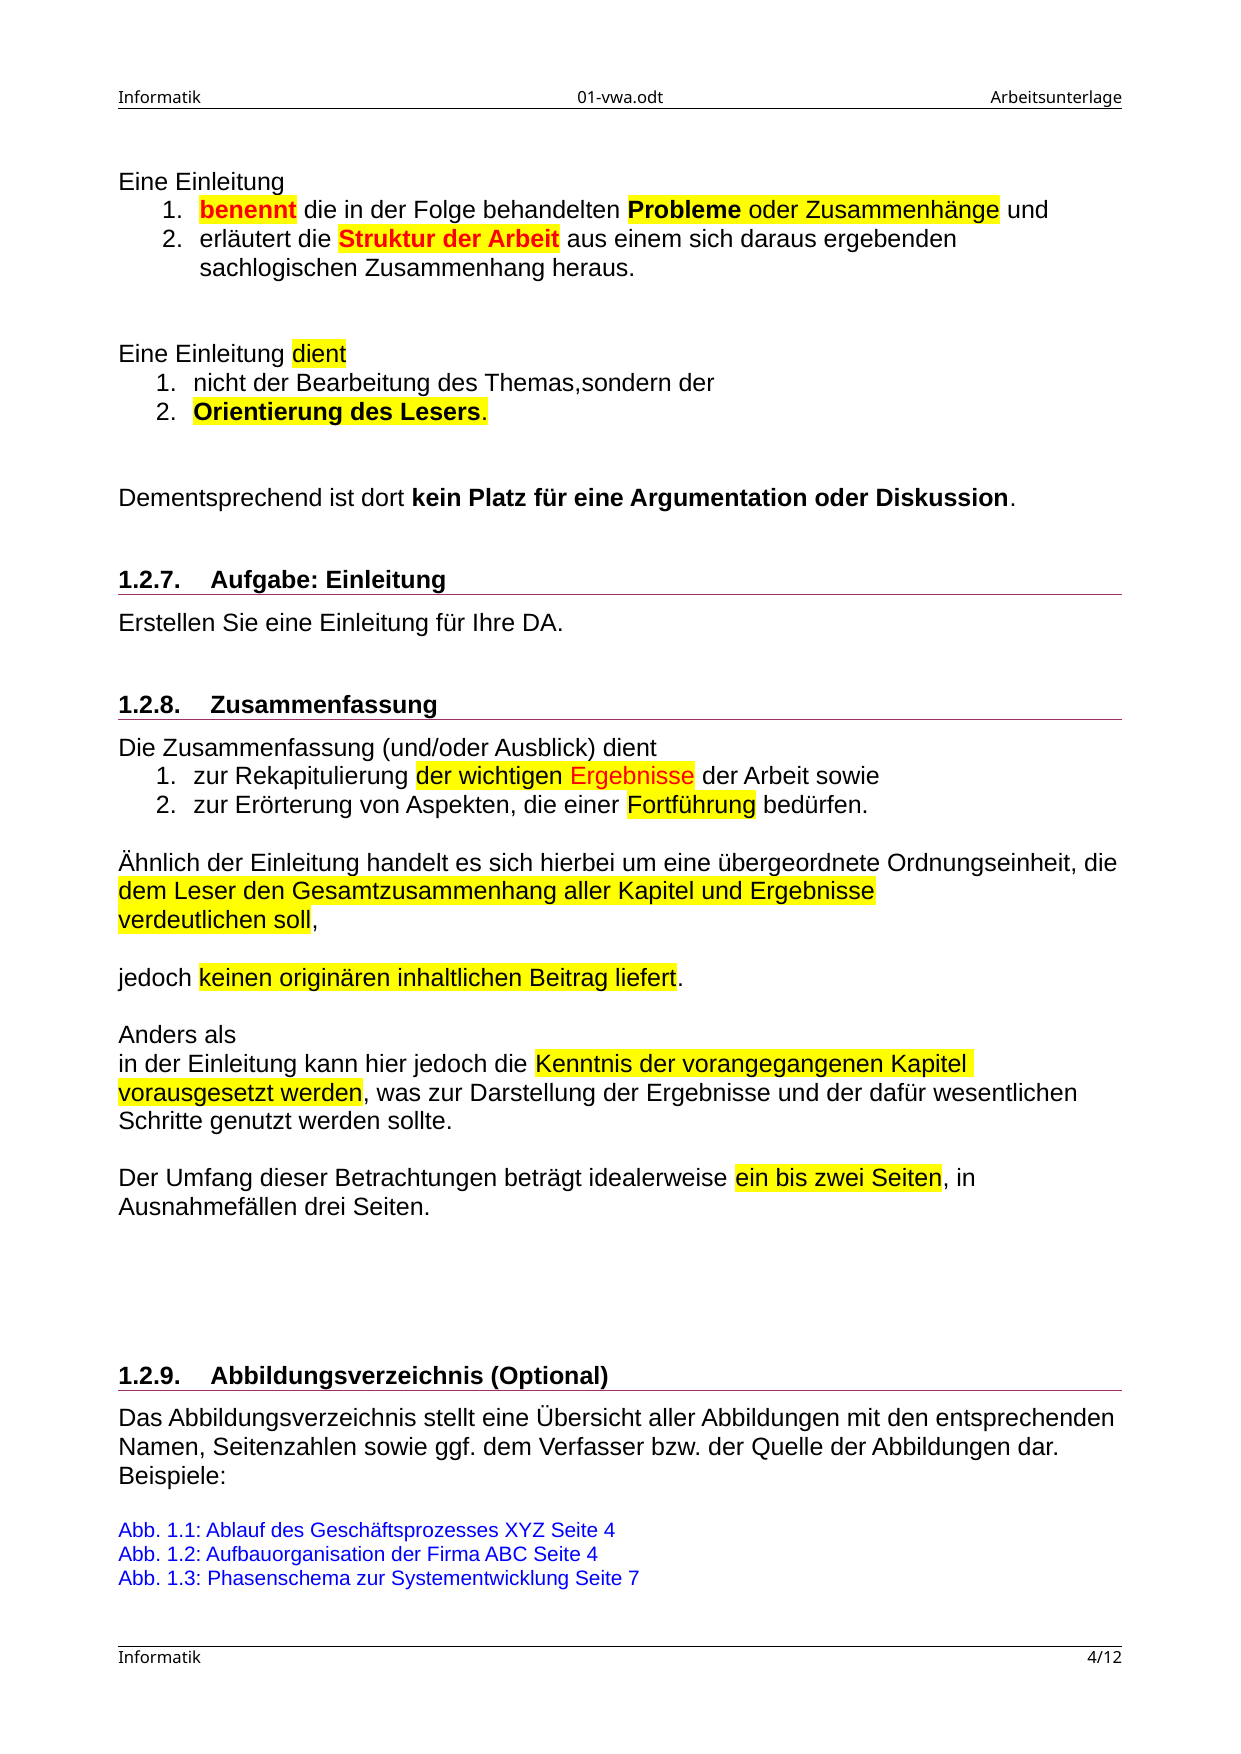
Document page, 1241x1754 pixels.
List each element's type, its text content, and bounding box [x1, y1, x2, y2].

text Abb. 1.2: Aufbauorganisation der Firma ABC Seite 4 [118, 1542, 1122, 1566]
list zur Rekapitulierung der wichtigen Ergebnisse der Arbeit sowie [156, 761, 1122, 790]
text in der Einleitung kann hier jedoch die Kenntnis der vorangegangenen Kapitel vorausgesetzt werden, was zur Darstellung der Ergebnisse und der dafür wesentlichen Schritte genutzt werden sollte. [118, 1049, 1122, 1135]
list zur Erörterung von Aspekten, die einer Fortführung bedürfen. [156, 790, 1122, 819]
text Anders als [118, 1020, 1122, 1049]
text Abb. 1.3: Phasenschema zur Systementwicklung Seite 7 [118, 1566, 1122, 1590]
list benennt die in der Folge behandelten Probleme oder Zusammenhänge und [162, 195, 1122, 224]
text verdeutlichen soll, [118, 905, 1122, 934]
subtitle Aufgabe: Einleitung [118, 565, 1122, 594]
text Eine Einleitung dient [118, 339, 1122, 368]
text Erstellen Sie eine Einleitung für Ihre DA. [118, 608, 1122, 636]
text jedoch keinen originären inhaltlichen Beitrag liefert. [118, 962, 1122, 991]
text Ähnlich der Einleitung handelt es sich hierbei um eine übergeordnete Ordnungseinheit, die [118, 847, 1122, 876]
text Eine Einleitung [118, 167, 1122, 195]
list nicht der Bearbeitung des Themas,sondern der [156, 368, 1122, 397]
subtitle Zusammenfassung [118, 690, 1122, 719]
text dem Leser den Gesamtzusammenhang aller Kapitel und Ergebnisse [118, 876, 1122, 905]
subtitle Abbildungsverzeichnis (Optional) [118, 1361, 1122, 1390]
text Abb. 1.1: Ablauf des Geschäftsprozesses XYZ Seite 4 [118, 1518, 1122, 1542]
text Die Zusammenfassung (und/oder Ausblick) dient [118, 732, 1122, 761]
list erläutert die Struktur der Arbeit aus einem sich daraus ergebenden sachlogischen Zusammenhang heraus. [162, 224, 1122, 282]
text Der Umfang dieser Betrachtungen beträgt idealerweise ein bis zwei Seiten, in Ausnahmefällen drei Seiten. [118, 1163, 1122, 1221]
list Orientierung des Lesers. [156, 397, 1122, 425]
text Das Abbildungsverzeichnis stellt eine Übersicht aller Abbildungen mit den entsprechenden Namen, Seitenzahlen sowie ggf. dem Verfasser bzw. der Quelle der Abbildungen dar. Beispiele: [118, 1403, 1122, 1489]
text Dementsprechend ist dort kein Platz für eine Argumentation oder Diskussion. [118, 483, 1122, 512]
